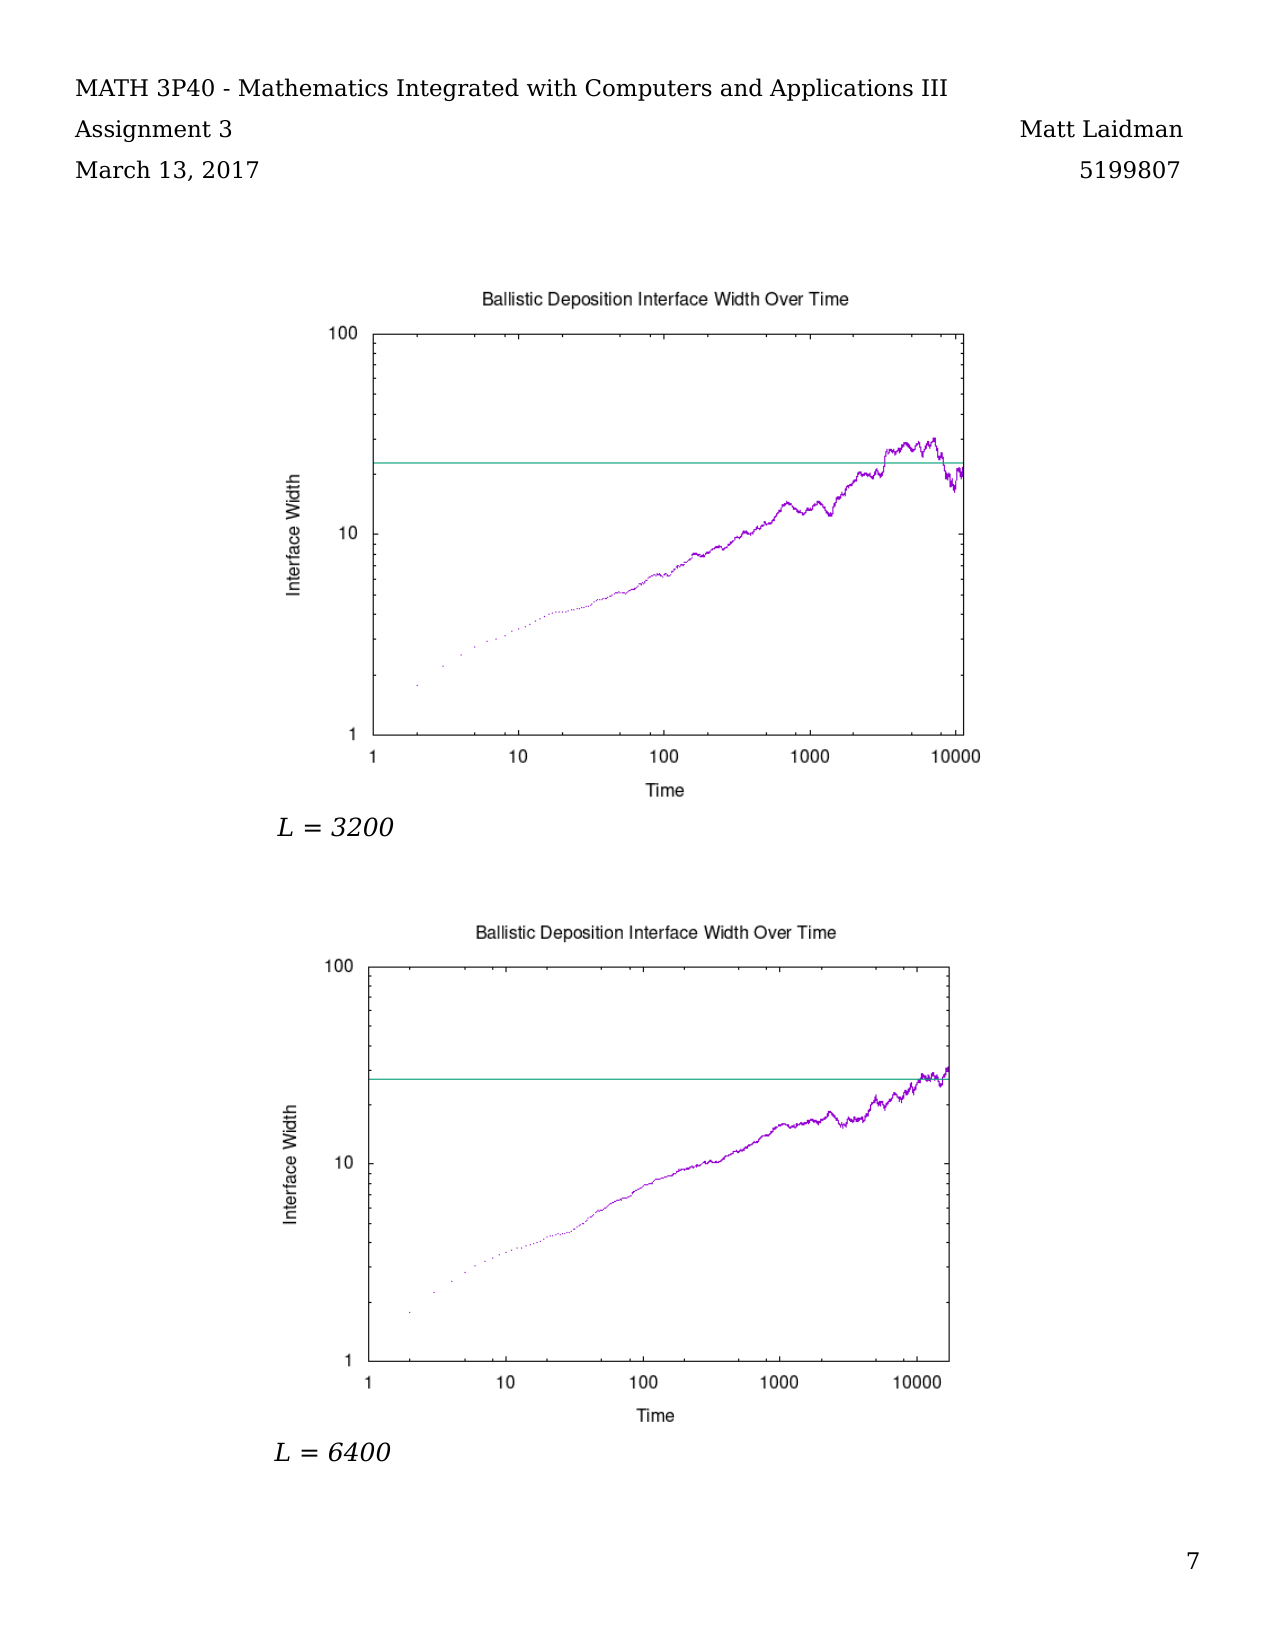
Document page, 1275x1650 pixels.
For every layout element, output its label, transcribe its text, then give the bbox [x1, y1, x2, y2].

picture [277, 267, 998, 808]
text L = 3200 [277, 808, 998, 842]
text L = 6400 [274, 1433, 983, 1467]
picture [274, 901, 983, 1433]
